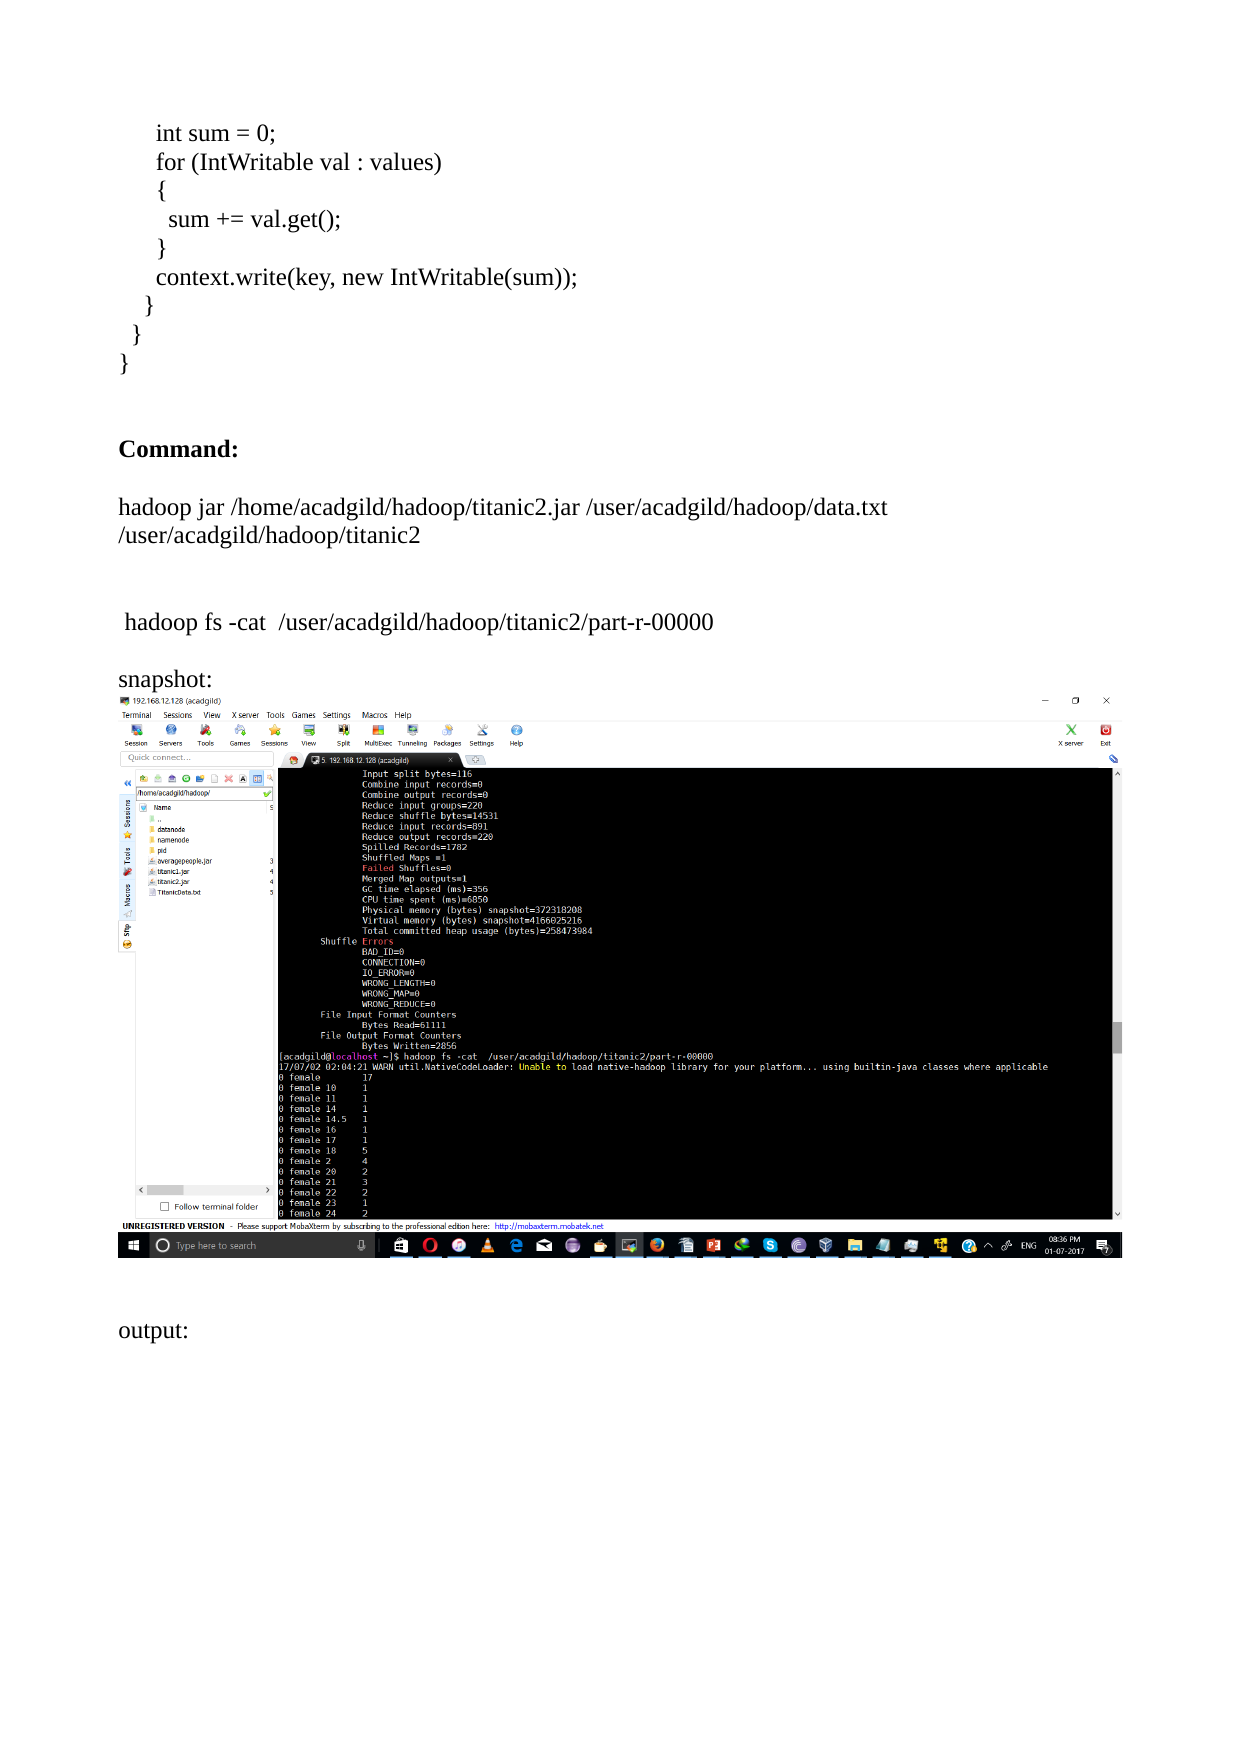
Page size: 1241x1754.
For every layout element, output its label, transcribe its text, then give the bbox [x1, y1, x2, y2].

text sum += val.get(); [118, 204, 1122, 233]
text } [118, 319, 1122, 348]
picture [118, 693, 1123, 1258]
text } [118, 291, 1122, 319]
text Command: [118, 434, 1122, 463]
text context.write(key, new IntWritable(sum)); [118, 262, 1122, 291]
text { [118, 176, 1122, 204]
text output: [118, 1315, 1122, 1344]
text } [118, 348, 1122, 377]
text hadoop fs -cat /user/acadgild/hadoop/titanic2/part-r-00000 [118, 607, 1122, 636]
text } [118, 233, 1122, 262]
text for (IntWritable val : values) [118, 147, 1122, 176]
text snapshot: [118, 664, 1122, 693]
text hadoop jar /home/acadgild/hadoop/titanic2.jar /user/acadgild/hadoop/data.txt /user/acadgild/hadoop/titanic2 [118, 492, 1122, 549]
text int sum = 0; [118, 118, 1122, 147]
